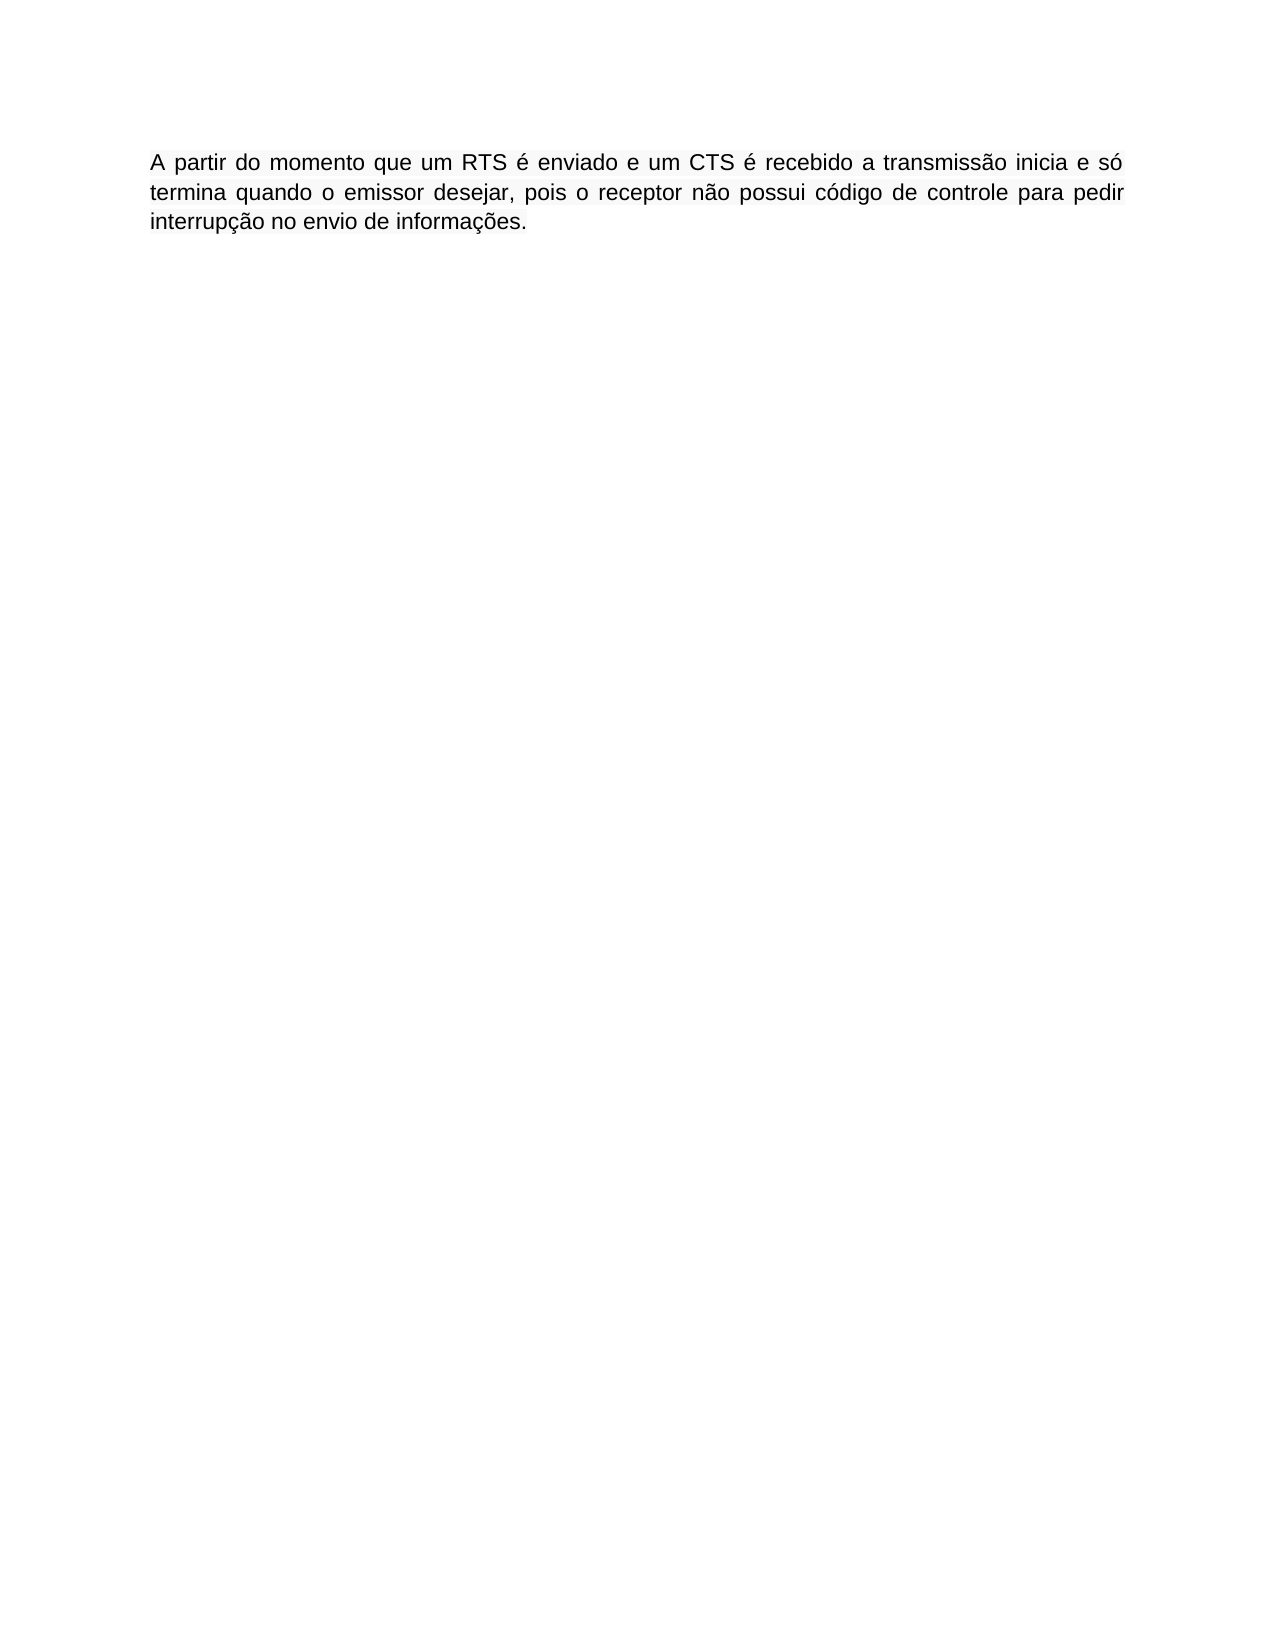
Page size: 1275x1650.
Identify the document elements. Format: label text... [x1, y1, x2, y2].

text A partir do momento que um RTS é enviado e um CTS é recebido a transmissão inicia e só termina quando o emissor desejar, pois o receptor não possui código de controle para pedir interrupção no envio de informações. [150, 150, 1125, 234]
